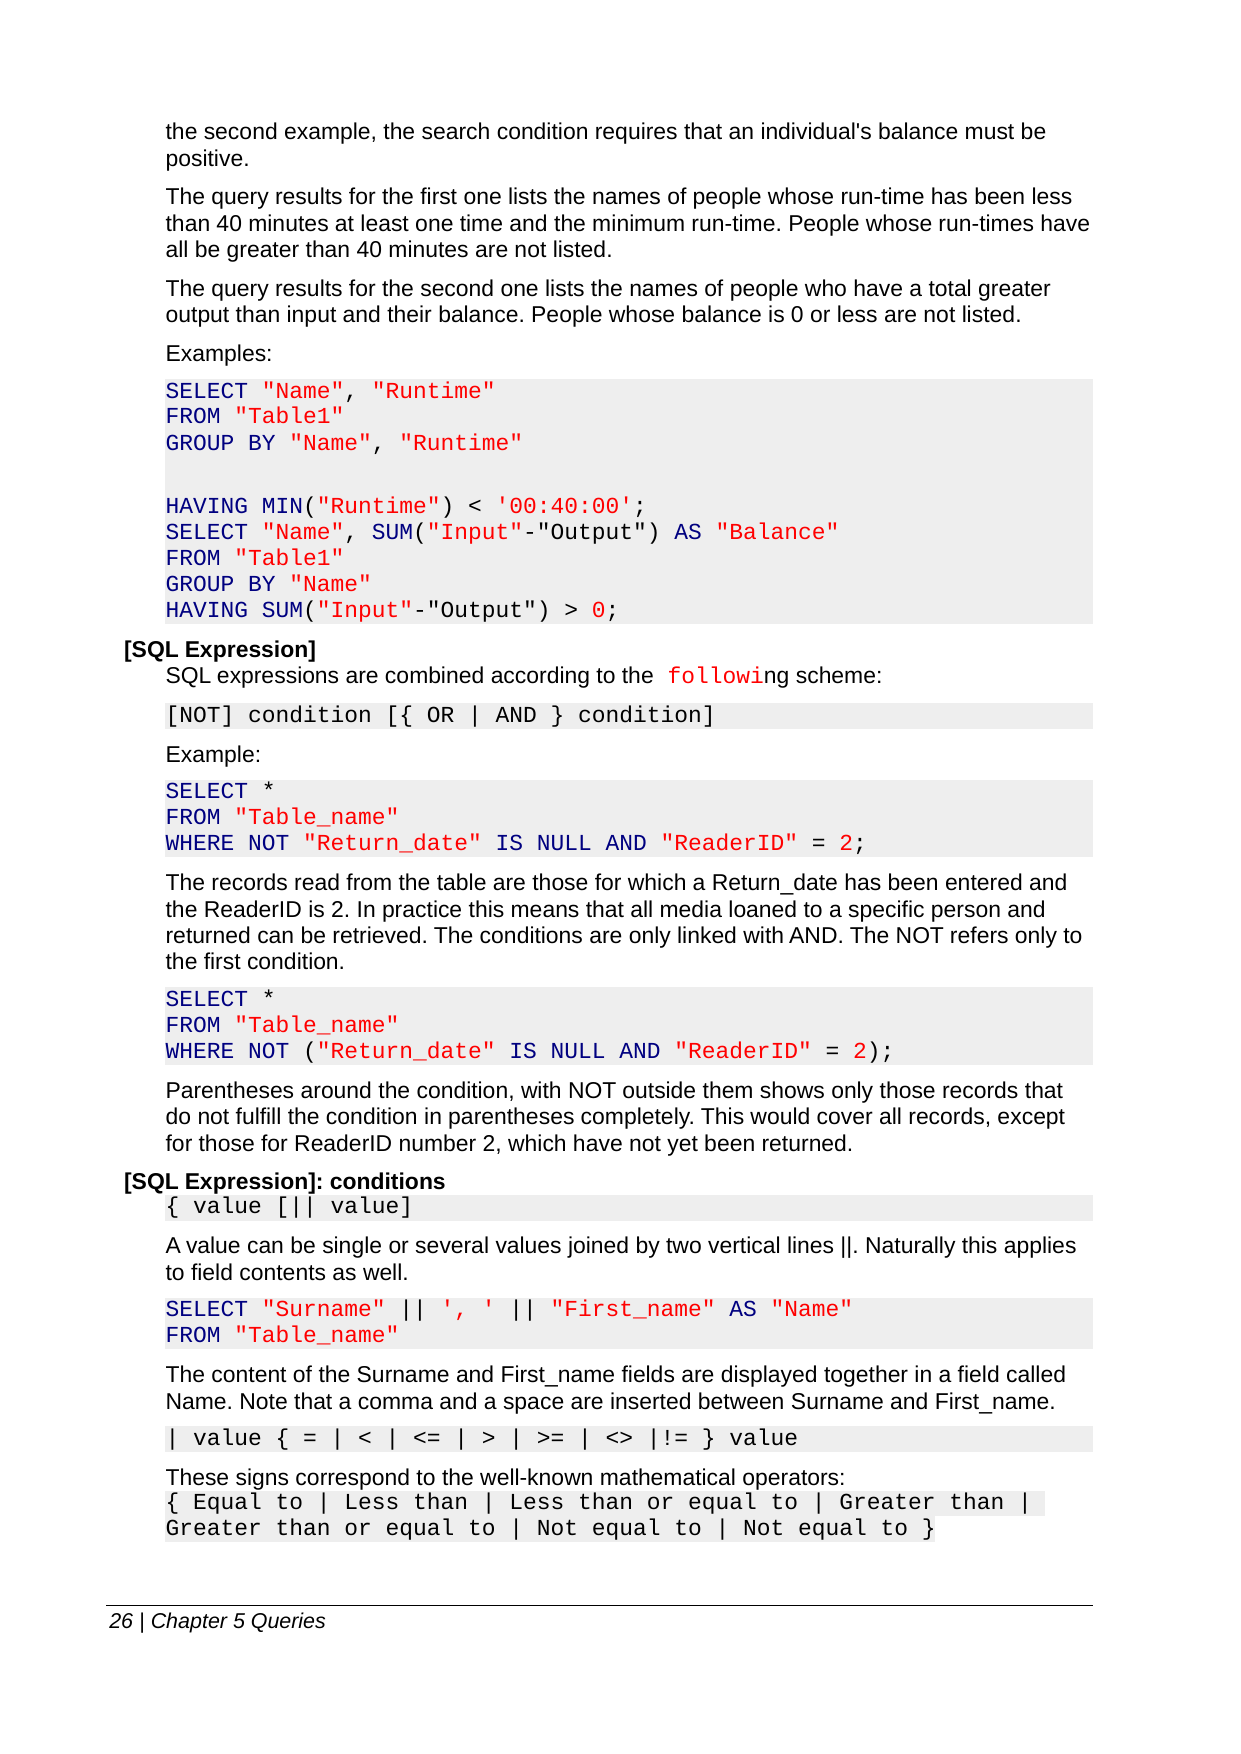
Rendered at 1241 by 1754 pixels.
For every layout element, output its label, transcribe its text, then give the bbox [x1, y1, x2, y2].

text The content of the Surname and First_name fields are displayed together in a field called Name. Note that a comma and a space are inserted between Surname and First_name. [165, 1361, 1093, 1414]
text These signs correspond to the well-known mathematical operators: { Equal to | Less than | Less than or equal to | Greater than | Greater than or equal to | Not equal to | Not equal to } [165, 1464, 1093, 1542]
text SELECT "Name", "Runtime" FROM "Table1" GROUP BY "Name", "Runtime" [165, 379, 1093, 483]
text A value can be single or several values joined by two vertical lines ||. Naturally this applies to field contents as well. [165, 1232, 1093, 1285]
text The query results for the second one lists the names of people who have a total greater output than input and their balance. People whose balance is 0 or less are not listed. [165, 275, 1093, 328]
text SELECT "Surname" || ', ' || "First_name" AS "Name" FROM "Table_name" [165, 1298, 1093, 1349]
text HAVING MIN("Runtime") < '00:40:00'; SELECT "Name", SUM("Input"-"Output") AS "Balance" FROM "Table1" GROUP BY "Name" HAVING SUM("Input"-"Output") > 0; [165, 494, 1093, 624]
text Example: [165, 741, 1093, 767]
text [SQL Expression]: conditions [124, 1168, 1093, 1195]
text Examples: [165, 340, 1093, 366]
text The records read from the table are those for which a Return_date has been entered and the ReaderID is 2. In practice this means that all media loaned to a specific person and returned can be retrieved. The conditions are only linked with AND. The NOT refers only to the first condition. [165, 869, 1093, 975]
text SQL expressions are combined according to the following scheme: [165, 662, 1093, 691]
text { value [|| value] [165, 1195, 1093, 1221]
text | value { = | < | <= | > | >= | <> |!= } value [165, 1426, 1093, 1452]
text Parentheses around the condition, with NOT outside them shows only those records that do not fulfill the condition in parentheses completely. This would cover all records, except for those for ReaderID number 2, which have not yet been returned. [165, 1077, 1093, 1156]
text [NOT] condition [{ OR | AND } condition] [165, 703, 1093, 729]
text SELECT * FROM "Table_name" WHERE NOT "Return_date" IS NULL AND "ReaderID" = 2; [165, 780, 1093, 857]
text The query results for the first one lists the names of people whose run-time has been less than 40 minutes at least one time and the minimum run-time. People whose run-times have all be greater than 40 minutes are not listed. [165, 183, 1093, 262]
text SELECT * FROM "Table_name" WHERE NOT ("Return_date" IS NULL AND "ReaderID" = 2); [165, 987, 1093, 1065]
text [SQL Expression] [124, 636, 1093, 662]
text the second example, the search condition requires that an individual's balance must be positive. [165, 118, 1093, 171]
